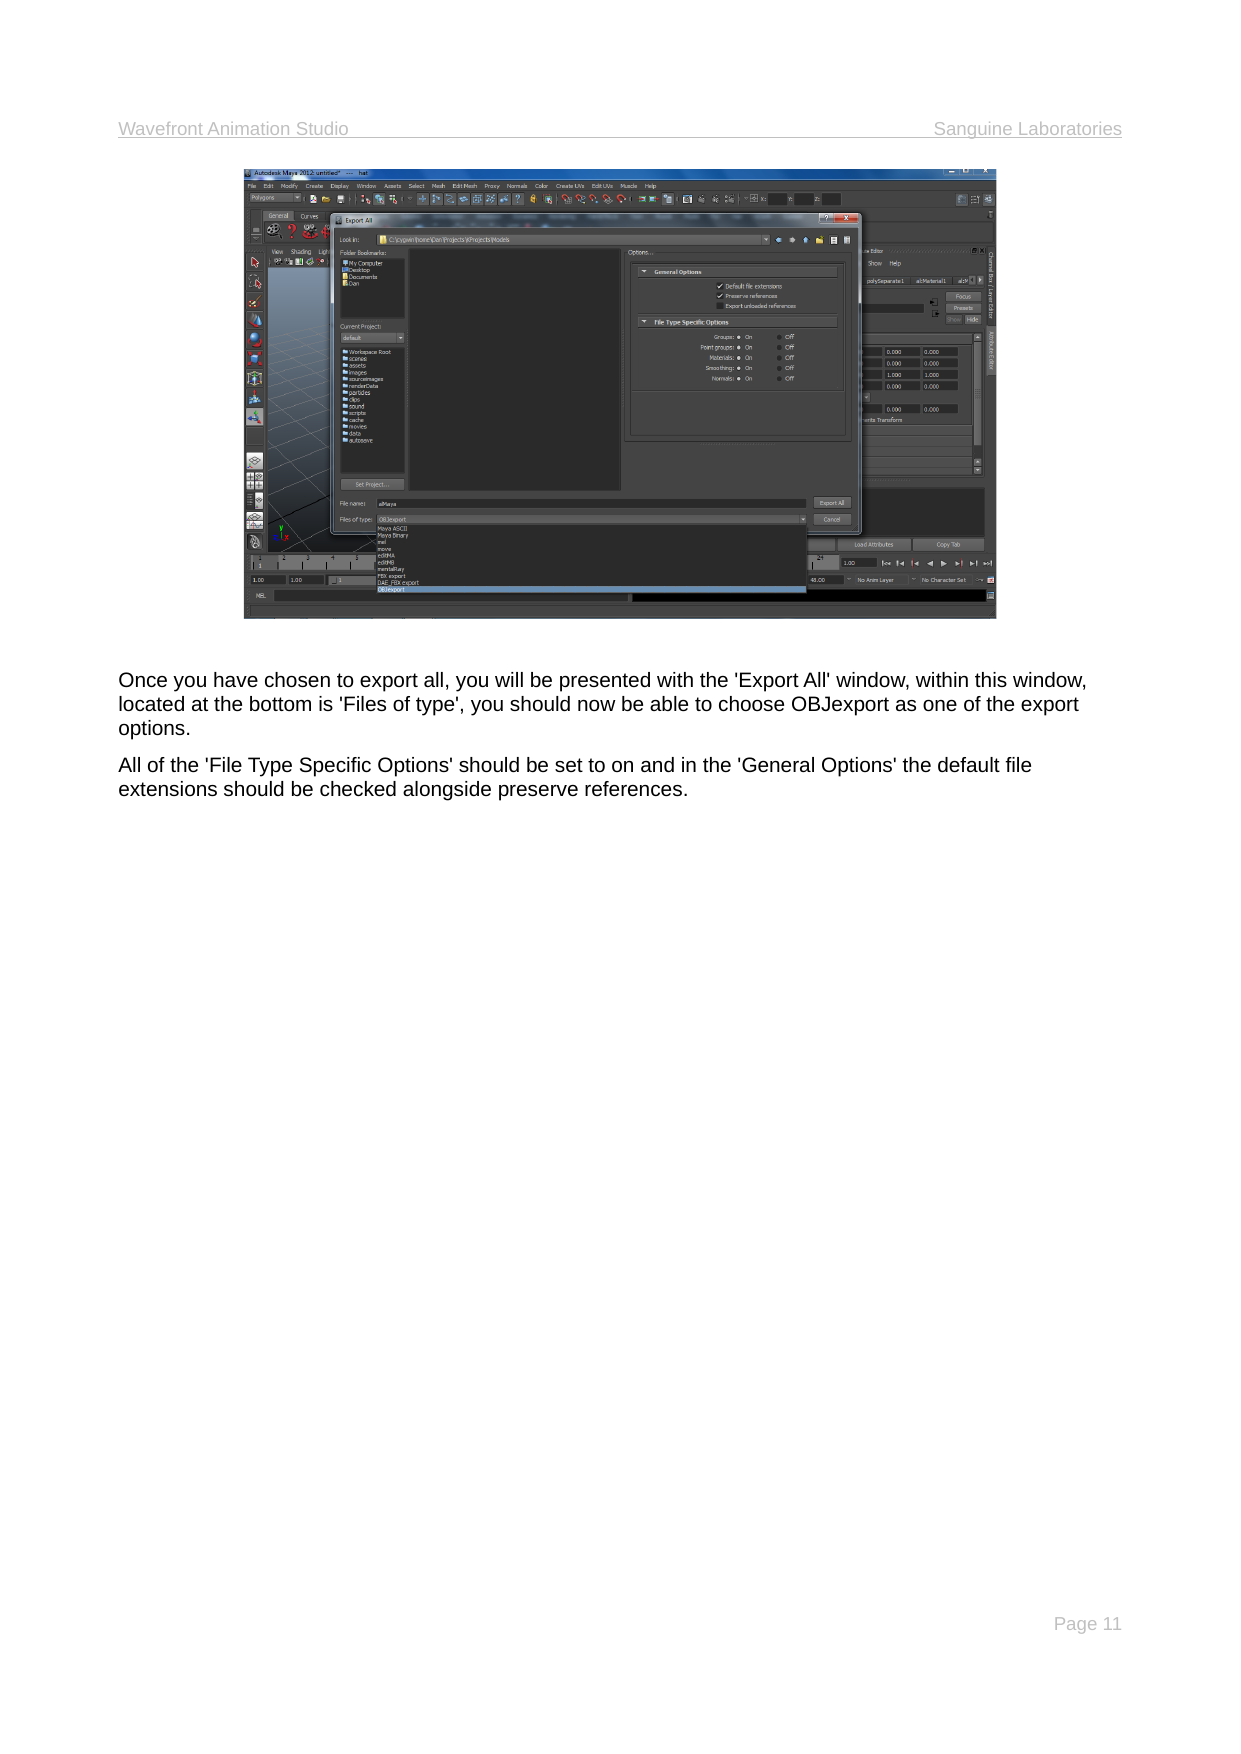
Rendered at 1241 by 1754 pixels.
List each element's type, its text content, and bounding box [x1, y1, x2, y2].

text Once you have chosen to export all, you will be presented with the 'Export All' window, within this window, located at the bottom is 'Files of type', you should now be able to choose OBJexport as one of the export options. [118, 668, 1122, 740]
text All of the 'File Type Specific Options' should be set to on and in the 'General Options' the default file extensions should be checked alongside preserve references. [118, 752, 1122, 800]
picture [243, 169, 997, 619]
